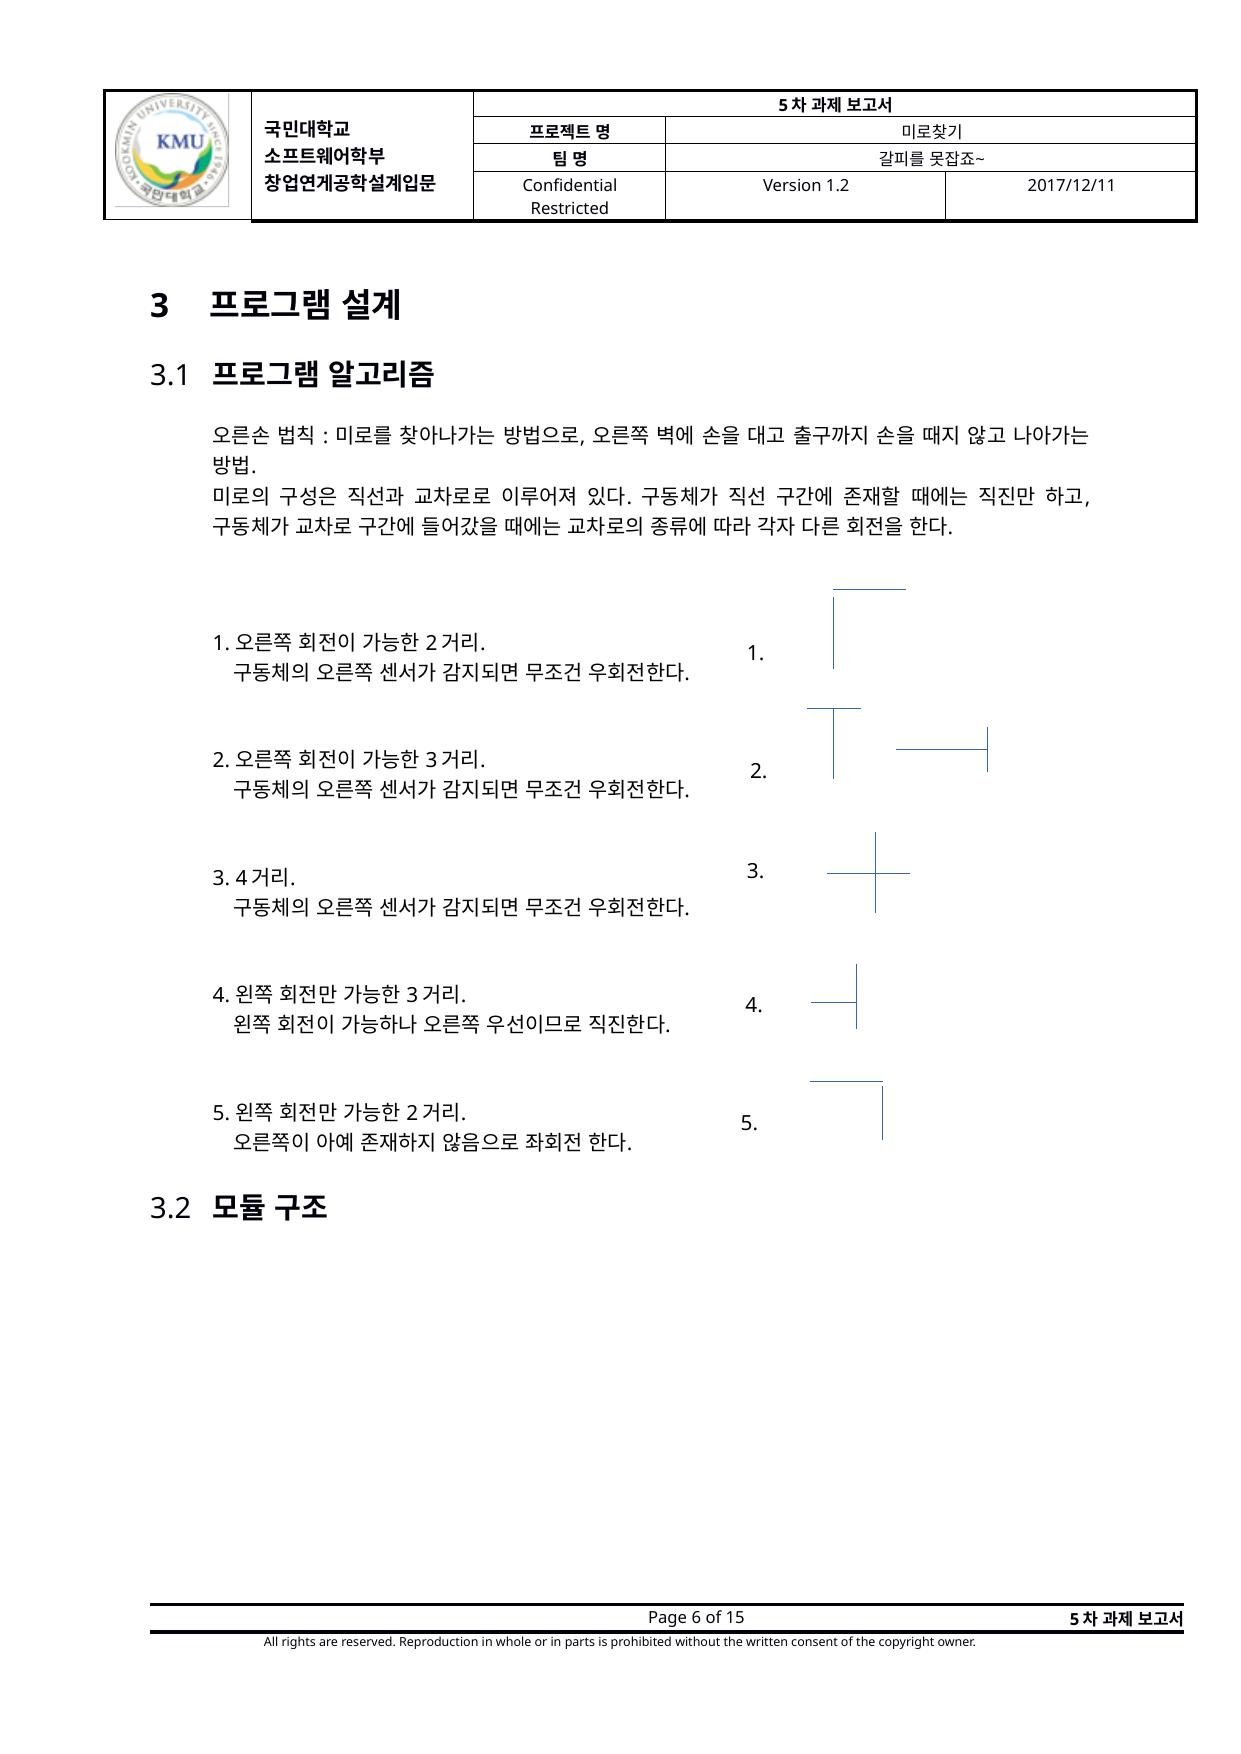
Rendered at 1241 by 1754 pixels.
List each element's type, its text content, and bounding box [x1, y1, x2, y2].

text 4. [745, 990, 780, 1019]
text [857, 978, 1090, 1009]
text 4. 왼쪽 회전만 가능한 3거리. [212, 978, 856, 1009]
text 구동체의 오른쪽 센서가 감지되면 무조건 우회전한다. [212, 891, 1090, 921]
text [883, 1096, 1090, 1126]
subtitle 프로그램 알고리즘 [150, 352, 1090, 394]
text 3. [747, 856, 809, 885]
text 구동체의 오른쪽 센서가 감지되면 무조건 우회전한다. [212, 774, 1090, 804]
text 왼쪽 회전이 가능하나 오른쪽 우선이므로 직진한다. [212, 1009, 1090, 1039]
text 1. [747, 638, 792, 667]
text 2. 오른쪽 회전이 가능한 3거리. [212, 743, 833, 774]
subtitle 모듈 구조 [150, 1185, 1090, 1227]
text 2. [750, 756, 798, 784]
text 3. 4거리. [212, 861, 875, 891]
text 오른손 법칙 : 미로를 찾아나가는 방법으로, 오른쪽 벽에 손을 대고 출구까지 손을 때지 않고 나아가는 방법. [212, 419, 1090, 480]
text 오른쪽이 아예 존재하지 않음으로 좌회전 한다. [212, 1126, 1090, 1156]
text [834, 743, 1090, 774]
text 5. 왼쪽 회전만 가능한 2거리. [212, 1096, 882, 1126]
text 5. [740, 1108, 797, 1136]
text [876, 861, 1090, 891]
text 1. 오른쪽 회전이 가능한 2거리. [212, 626, 833, 656]
subtitle 프로그램 설계 [150, 279, 1090, 328]
text 구동체의 오른쪽 센서가 감지되면 무조건 우회전한다. [212, 656, 1090, 686]
text 미로의 구성은 직선과 교차로로 이루어져 있다. 구동체가 직선 구간에 존재할 때에는 직진만 하고, 구동체가 교차로 구간에 들어갔을 때에는 교차로의 종류에 따라 각자 다른 회전을 한다. [212, 480, 1090, 541]
text [834, 626, 1090, 656]
